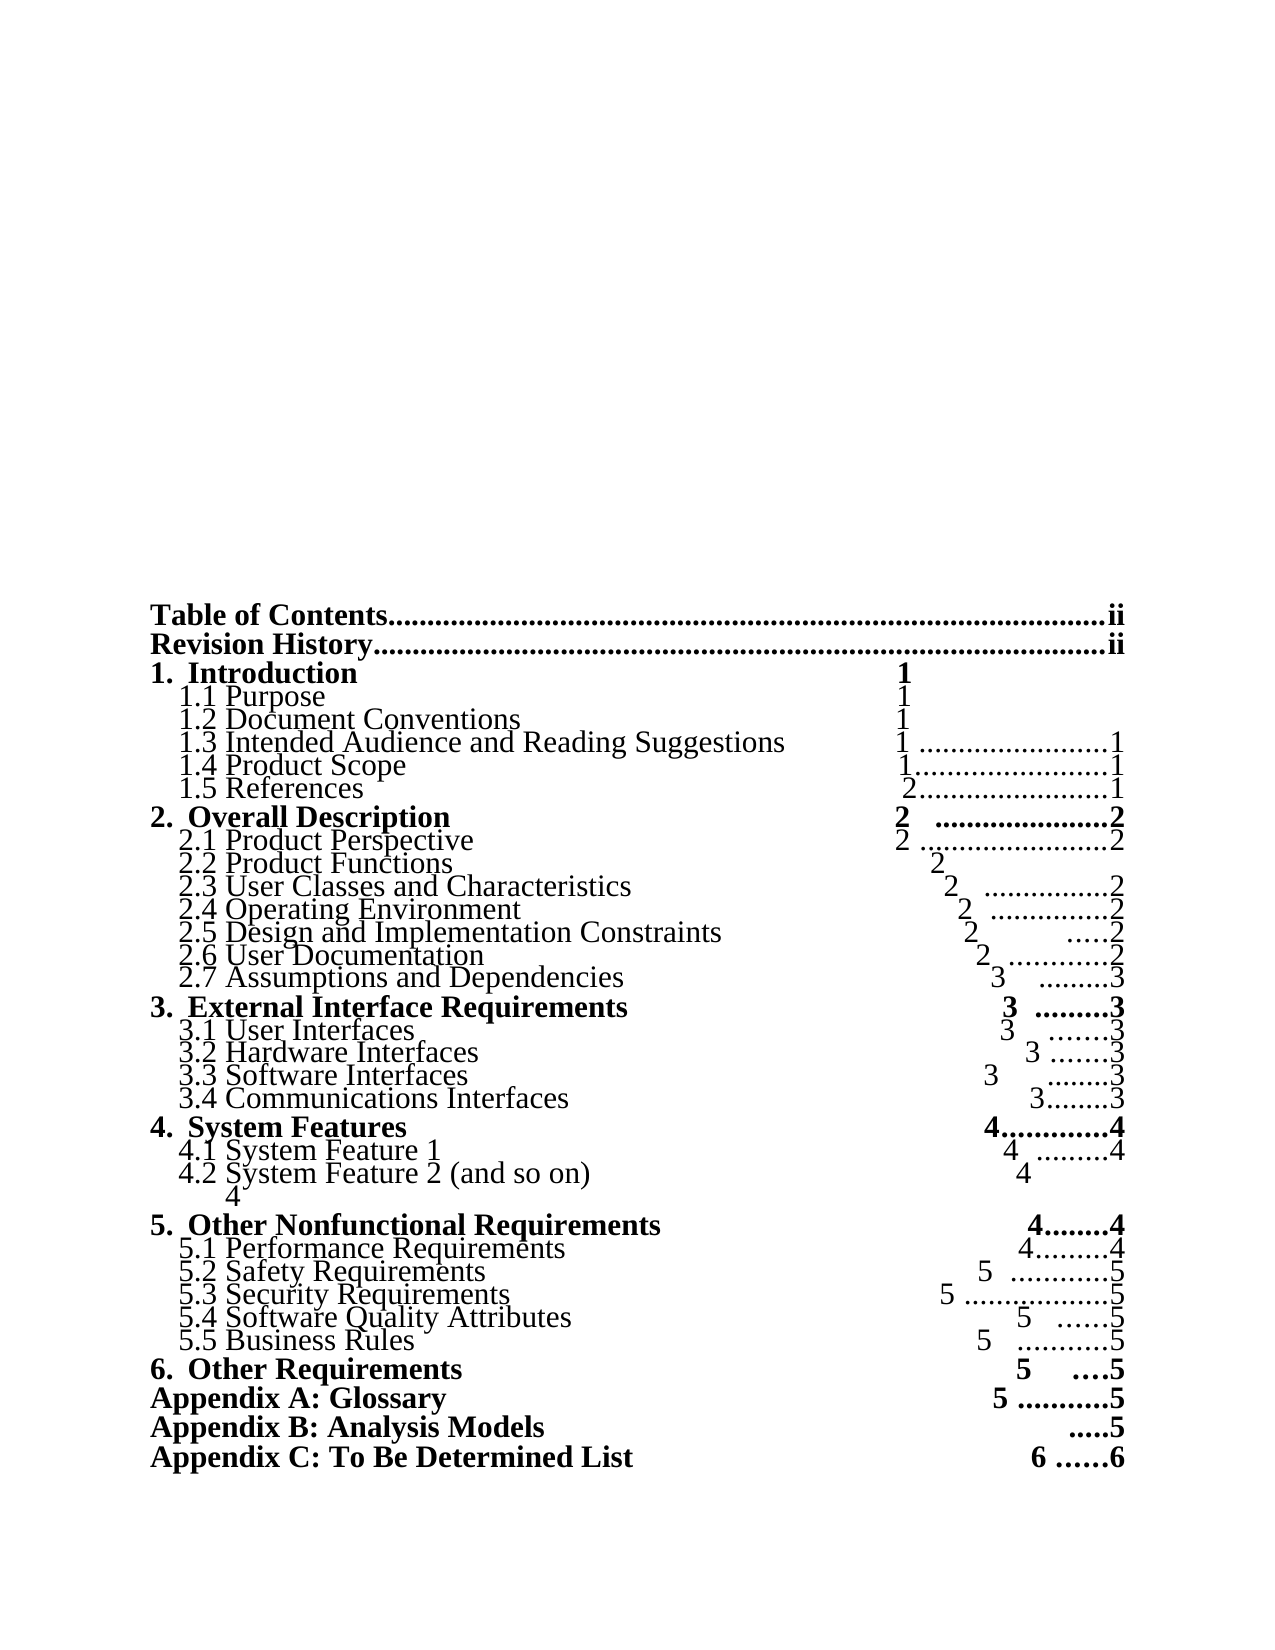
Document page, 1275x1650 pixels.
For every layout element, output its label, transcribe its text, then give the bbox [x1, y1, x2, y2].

text Appendix B: Analysis Models 5 [150, 1419, 1125, 1442]
text 3.1 User Interfaces 3 3 [178, 1022, 1125, 1044]
text 3.3 Software Interfaces 3 3 [178, 1067, 1125, 1090]
text 3. External Interface Requirements 3 3 [150, 999, 1125, 1022]
text 1.5 References 2 1 [178, 780, 1125, 803]
text 5.3 Security Requirements 5 5 [178, 1286, 1125, 1309]
text 2.1 Product Perspective 2 2 [178, 832, 1125, 855]
text 3.4 Communications Interfaces 3 3 [178, 1090, 1125, 1113]
text 1.3 Intended Audience and Reading Suggestions 1 1 [178, 734, 1125, 757]
text 5.2 Safety Requirements 5 5 [178, 1263, 1125, 1286]
text 4. System Features 4 4 [150, 1119, 1125, 1142]
text 2.6 User Documentation 2 2 [178, 947, 1125, 969]
text 3.2 Hardware Interfaces 3 3 [178, 1044, 1125, 1067]
text 4.2 System Feature 2 (and so on) 4 4 [178, 1165, 1125, 1211]
text 2.7 Assumptions and Dependencies 3 3 [178, 969, 1125, 992]
text 1. Introduction 1 [150, 665, 1125, 688]
text 5.1 Performance Requirements 4 4 [178, 1240, 1125, 1263]
text 5. Other Nonfunctional Requirements 4 4 [150, 1217, 1125, 1240]
text 4.1 System Feature 1 4 4 [178, 1142, 1125, 1165]
text Appendix A: Glossary 5 5 [150, 1390, 1125, 1413]
text 2.5 Design and Implementation Constraints 2 2 [178, 924, 1125, 947]
text Appendix C: To Be Determined List 6 6 [150, 1449, 1125, 1472]
text 5.4 Software Quality Attributes 5 5 [361, 1309, 1125, 1332]
text 2. Overall Description 2 2 [150, 809, 1125, 832]
text Table of Contents ii [150, 607, 1125, 630]
text 1.1 Purpose 1 [178, 688, 1125, 711]
text 6. Other Requirements 5 5 [150, 1361, 1125, 1384]
text 5.4 Software Quality Attributes 5 5 [178, 1309, 362, 1332]
text 2.4 Operating Environment 2 2 [178, 901, 1125, 924]
text 1.4 Product Scope 1 1 [178, 757, 1125, 780]
text 2.2 Product Functions 2 [178, 855, 1125, 878]
text 2.3 User Classes and Characteristics 2 2 [178, 878, 1125, 901]
text 1.2 Document Conventions 1 [178, 711, 1125, 734]
text Revision History ii [150, 636, 1125, 659]
text 5.5 Business Rules 5 5 [178, 1332, 1125, 1355]
